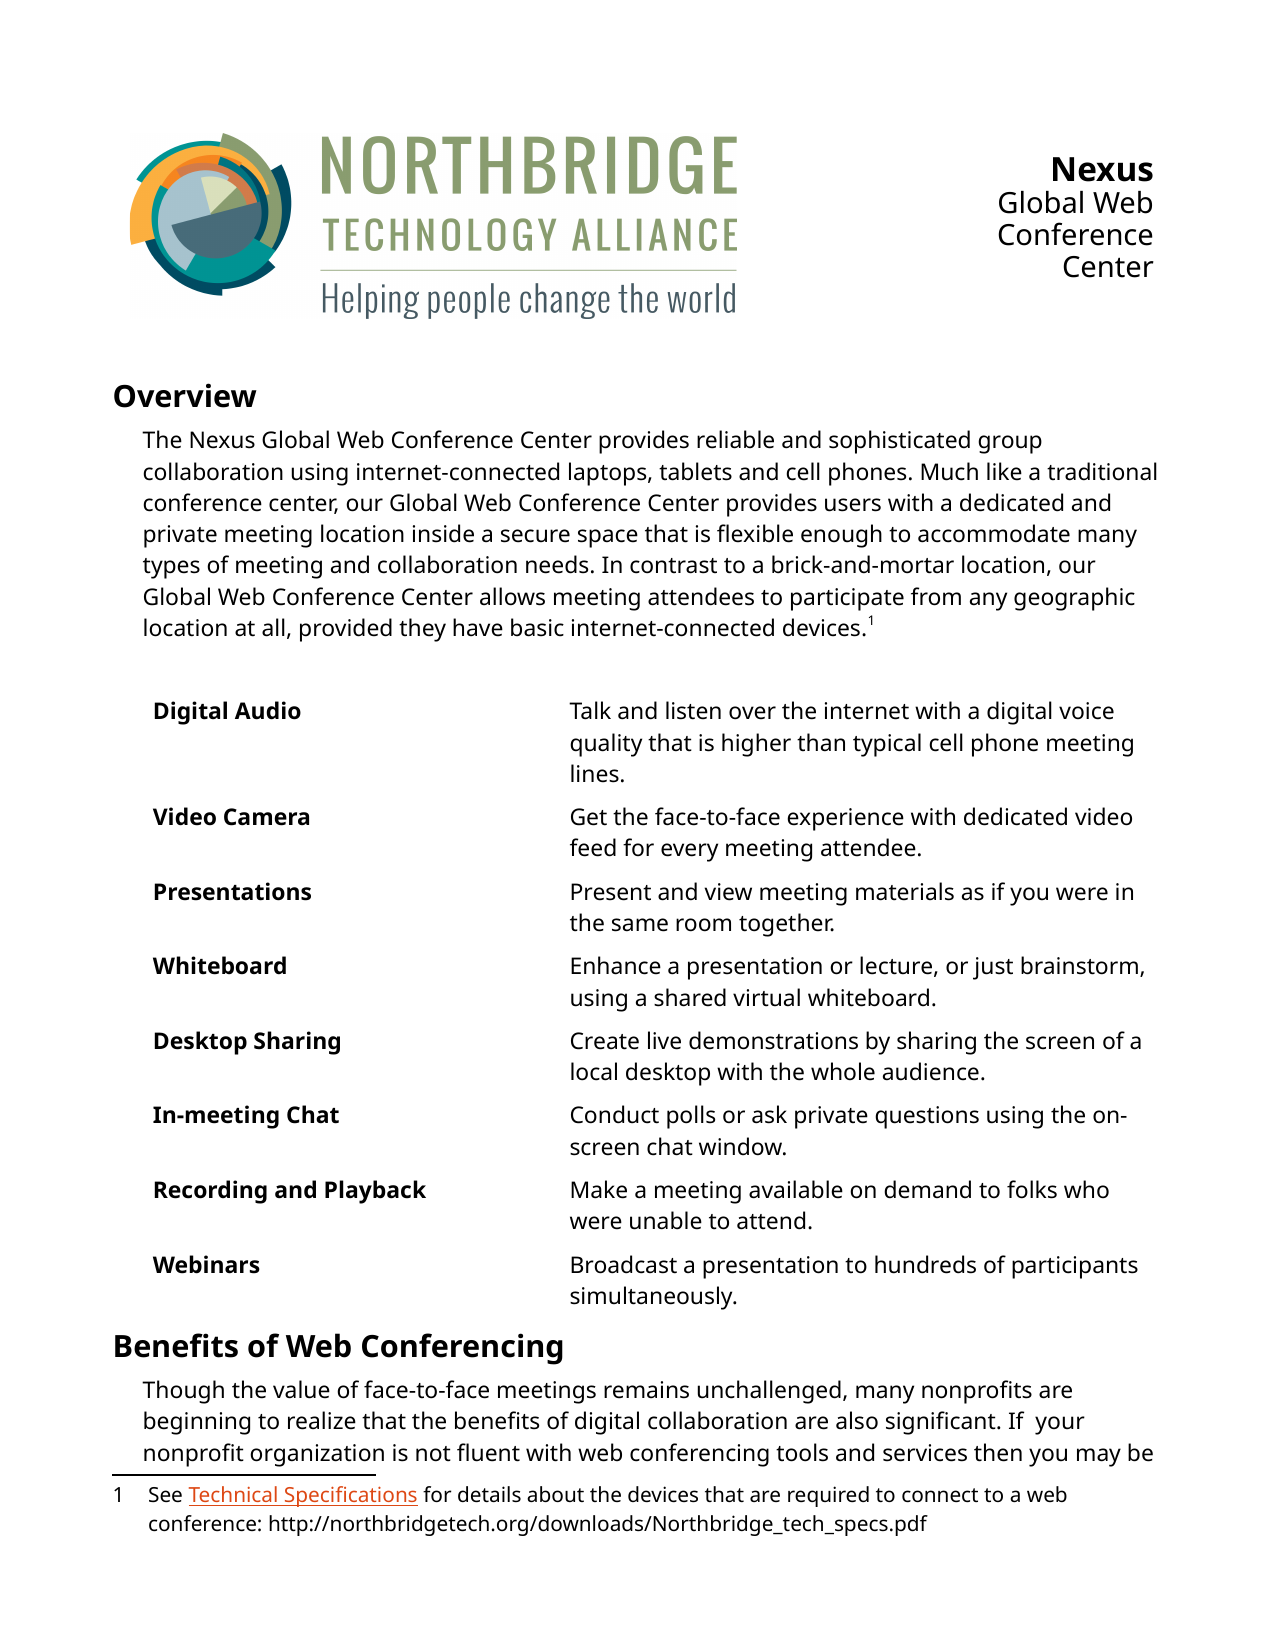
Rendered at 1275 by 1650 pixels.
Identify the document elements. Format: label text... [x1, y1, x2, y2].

table_cell Desktop Sharing [117, 1019, 533, 1093]
subtitle Overview [112, 375, 1162, 417]
text The Nexus Global Web Conference Center provides reliable and sophisticated group collaboration using internet-connected laptops, tablets and cell phones. Much like a traditional conference center, our Global Web Conference Center provides users with a dedicated and private meeting location inside a secure space that is flexible enough to accommodate many types of meeting and collaboration needs. In contrast to a brick-and-mortar location, our Global Web Conference Center allows meeting attendees to participate from any geographic location at all, provided they have basic internet-connected devices. [142, 424, 1162, 643]
table_header Talk and listen over the internet with a digital voice quality that is higher than typical cell phone meeting lines. [533, 689, 1157, 795]
table_cell Whiteboard [117, 944, 533, 1019]
subtitle Benefits of Web Conferencing [112, 1325, 1162, 1366]
table_header Digital Audio [117, 689, 533, 795]
table_cell Present and view meeting materials as if you were in the same room together. [533, 870, 1157, 944]
table_cell In-meeting Chat [117, 1094, 533, 1168]
table_cell Webinars [117, 1243, 533, 1317]
picture [129, 133, 737, 319]
table_cell Recording and Playback [117, 1168, 533, 1243]
table_cell Create live demonstrations by sharing the screen of a local desktop with the whole audience. [533, 1019, 1157, 1093]
table_cell Broadcast a presentation to hundreds of participants simultaneously. [533, 1243, 1157, 1317]
table_cell Make a meeting available on demand to folks who were unable to attend. [533, 1168, 1157, 1243]
table_cell Get the face-to-face experience with dedicated video feed for every meeting attendee. [533, 795, 1157, 870]
table_cell Enhance a presentation or lecture, or just brainstorm, using a shared virtual whiteboard. [533, 944, 1157, 1019]
text See Technical Specifications for details about the devices that are required to connect to a web conference: http://northbridgetech.org/downloads/Northbridge_tech_specs.pdf [112, 1481, 1162, 1537]
table_cell Video Camera [117, 795, 533, 870]
table_cell Conduct polls or ask private questions using the on-screen chat window. [533, 1094, 1157, 1168]
table_cell Presentations [117, 870, 533, 944]
text Though the value of face-to-face meetings remains unchallenged, many nonprofits are beginning to realize that the benefits of digital collaboration are also significant. If your nonprofit organization is not fluent with web conferencing tools and services then you may be [142, 1374, 1162, 1468]
